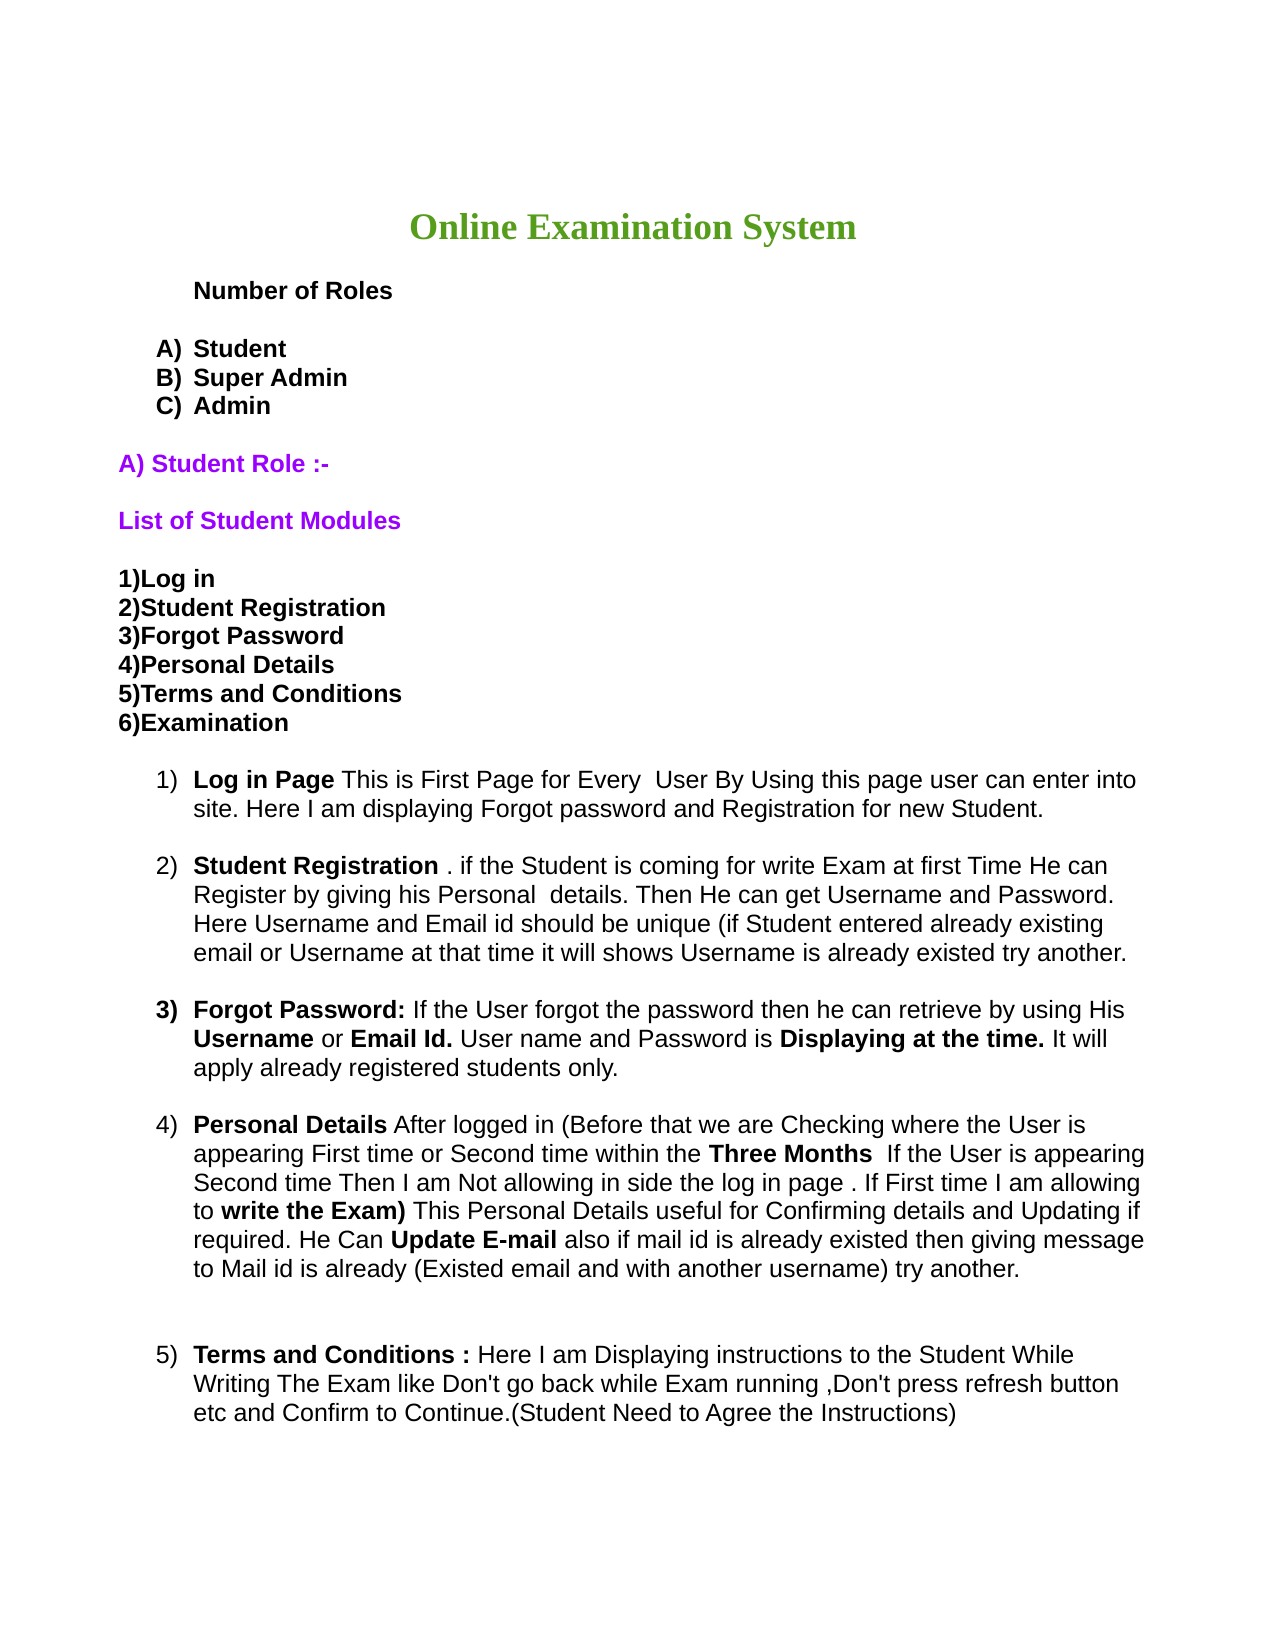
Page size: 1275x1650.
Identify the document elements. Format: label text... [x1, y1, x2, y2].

list Student Registration . if the Student is coming for write Exam at first Time He can Register by giving his Personal details. Then He can get Username and Password. [156, 851, 1157, 909]
text List of Student Modules [118, 506, 1157, 535]
list Number of Roles [156, 276, 1157, 305]
list Forgot Password: If the User forgot the password then he can retrieve by using His Username or Email Id. User name and Password is Displaying at the time. It will apply already registered students only. [156, 995, 1157, 1081]
text 5)Terms and Conditions [118, 679, 1157, 707]
text 4)Personal Details [118, 650, 1157, 679]
list Log in Page This is First Page for Every User By Using this page user can enter into site. Here I am displaying Forgot password and Registration for new Student. [156, 765, 1157, 822]
text 3)Forgot Password [118, 621, 1157, 650]
list Terms and Conditions : Here I am Displaying instructions to the Student While Writing The Exam like Don't go back while Exam running ,Don't press refresh button etc and Confirm to Continue.(Student Need to Agree the Instructions) [156, 1340, 1157, 1426]
text Online Examination System [118, 204, 1157, 247]
list Here Username and Email id should be unique (if Student entered already existing email or Username at that time it will shows Username is already existed try another. [156, 909, 1157, 966]
text 1)Log in [118, 564, 1157, 592]
list Personal Details After logged in (Before that we are Checking where the User is appearing First time or Second time within the Three Months If the User is appearing Second time Then I am Not allowing in side the log in page . If First time I am allowing to write the Exam) This Personal Details useful for Confirming details and Updating if required. He Can Update E-mail also if mail id is already existed then giving message to Mail id is already (Existed email and with another username) try another. [156, 1110, 1157, 1282]
text A) Student Role :- [118, 449, 1157, 477]
text 6)Examination [118, 707, 1157, 736]
text 2)Student Registration [118, 592, 1157, 621]
list Super Admin [156, 362, 1157, 391]
list Student [156, 334, 1157, 362]
list Admin [156, 391, 1157, 420]
